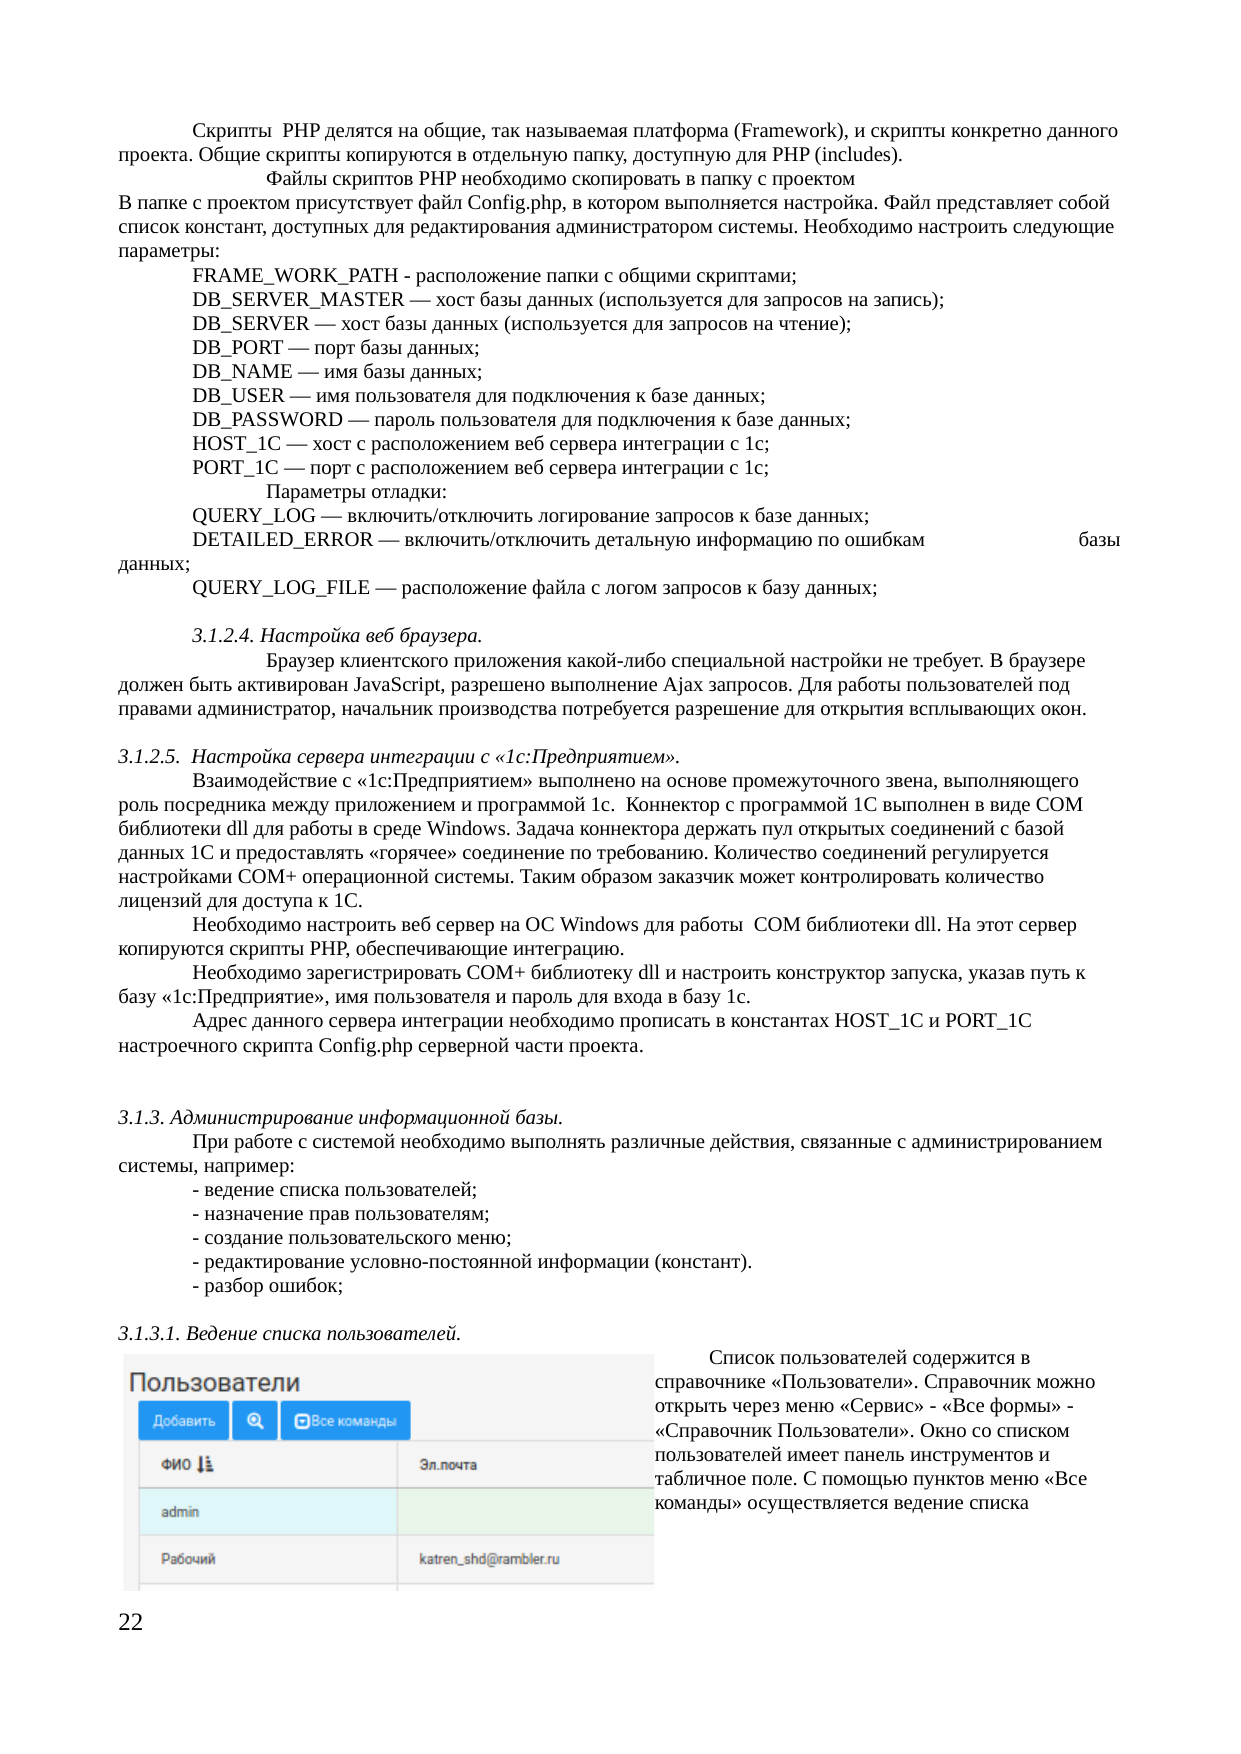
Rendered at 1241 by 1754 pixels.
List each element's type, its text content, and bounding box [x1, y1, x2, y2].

text 3.1.3.1. Ведение списка пользователей. [118, 1321, 1122, 1345]
text DB_USER — имя пользователя для подключения к базе данных; [118, 383, 1122, 407]
text - редактирование условно-постоянной информации (констант). [118, 1249, 1122, 1273]
text Необходимо зарегистрировать COM+ библиотеку dll и настроить конструктор запуска, указав путь к базу «1с:Предприятие», имя пользователя и пароль для входа в базу 1с. [118, 960, 1122, 1008]
text Параметры отладки: [118, 479, 1122, 503]
text PORT_1C — порт с расположением веб сервера интеграции с 1с; [118, 455, 1122, 479]
text QUERY_LOG_FILE — расположение файла с логом запросов к базу данных; [118, 575, 1122, 599]
text - ведение списка пользователей; [118, 1177, 1122, 1201]
text FRAME_WORK_PATH - расположение папки с общими скриптами; [118, 262, 1122, 287]
text DB_PORT — порт базы данных; [118, 335, 1122, 359]
text DETAILED_ERROR — включить/отключить детальную информацию по ошибкам базы данных; [118, 527, 1122, 575]
text HOST_1C — хост с расположением веб сервера интеграции с 1с; [118, 431, 1122, 455]
text Необходимо настроить веб сервер на ОС Windows для работы COM библиотеки dll. На этот сервер копируются скрипты PHP, обеспечивающие интеграцию. [118, 912, 1122, 960]
text 3.1.2.5. Настройка сервера интеграции с «1с:Предприятием». [118, 744, 1122, 768]
text При работе с системой необходимо выполнять различные действия, связанные с администрированием системы, например: [118, 1129, 1122, 1177]
text - создание пользовательского меню; [118, 1225, 1122, 1249]
text DB_NAME — имя базы данных; [118, 359, 1122, 383]
text 3.1.2.4. Настройка веб браузера. [118, 623, 1122, 647]
text Скрипты PHP делятся на общие, так называемая платформа (Framework), и скрипты конкретно данного проекта. Общие скрипты копируются в отдельную папку, доступную для PHP (includes). [118, 118, 1122, 166]
text - разбор ошибок; [118, 1273, 1122, 1297]
text Адрес данного сервера интеграции необходимо прописать в константах HOST_1C и PORT_1C настроечного скрипта Config.php серверной части проекта. [118, 1008, 1122, 1057]
text Взаимодействие с «1с:Предприятием» выполнено на основе промежуточного звена, выполняющего роль посредника между приложением и программой 1с. Коннектор с программой 1С выполнен в виде COM библиотеки dll для работы в среде Windows. Задача коннектора держать пул открытых соединений с базой данных 1С и предоставлять «горячее» соединение по требованию. Количество соединений регулируется настройками COM+ операционной системы. Таким образом заказчик может контролировать количество лицензий для доступа к 1С. [118, 768, 1122, 912]
picture [123, 1354, 655, 1591]
text 3.1.3. Администрирование информационной базы. [118, 1105, 1122, 1129]
text QUERY_LOG — включить/отключить логирование запросов к базе данных; [118, 503, 1122, 527]
text DB_SERVER_MASTER — хост базы данных (используется для запросов на запись); [118, 287, 1122, 311]
text Список пользователей содержится в справочнике «Пользователи». Справочник можно открыть через меню «Сервис» - «Все формы» - «Справочник Пользователи». Окно со списком пользователей имеет панель инструментов и табличное поле. С помощью пунктов меню «Все команды» осуществляется ведение списка [118, 1345, 1122, 1514]
text - назначение прав пользователям; [118, 1201, 1122, 1225]
text Браузер клиентского приложения какой-либо специальной настройки не требует. В браузере должен быть активирован JavaScript, разрешено выполнение Ajax запросов. Для работы пользователей под правами администратор, начальник производства потребуется разрешение для открытия всплывающих окон. [118, 647, 1122, 720]
text DB_SERVER — хост базы данных (используется для запросов на чтение); [118, 311, 1122, 335]
text DB_PASSWORD — пароль пользователя для подключения к базе данных; [118, 407, 1122, 431]
text Файлы скриптов PHP необходимо скопировать в папку с проектом [118, 166, 1122, 190]
text В папке с проектом присутствует файл Config.php, в котором выполняется настройка. Файл представляет собой список констант, доступных для редактирования администратором системы. Необходимо настроить следующие параметры: [118, 190, 1122, 262]
